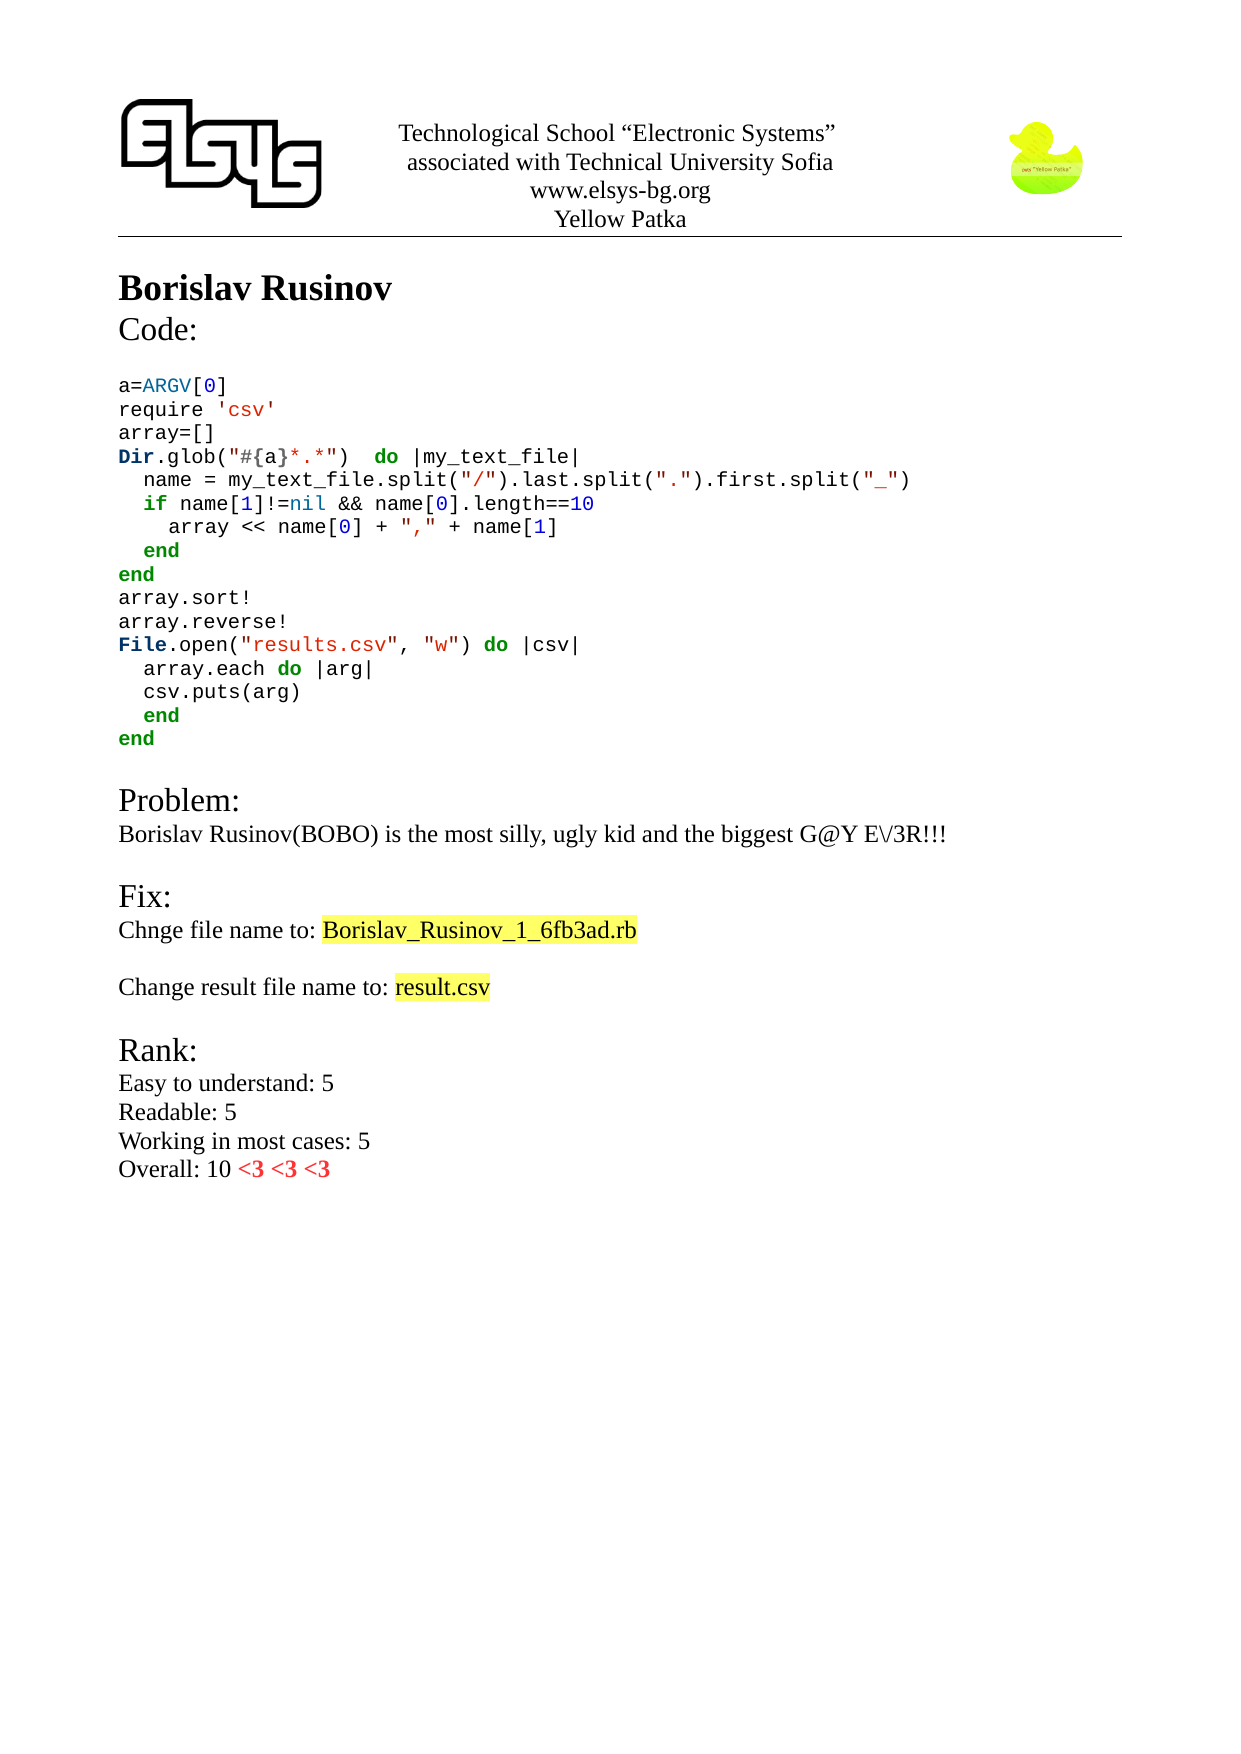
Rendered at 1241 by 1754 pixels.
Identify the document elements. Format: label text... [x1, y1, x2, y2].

text Readable: 5 [118, 1097, 1122, 1126]
picture [121, 99, 322, 208]
text Code: [118, 309, 1122, 347]
text array.sort! [118, 587, 1122, 611]
text Easy to understand: 5 [118, 1068, 1122, 1097]
text end [118, 540, 1122, 564]
text end [118, 705, 1122, 728]
text array=[] [118, 422, 1122, 446]
text File.open("results.csv", "w") do |csv| [118, 634, 1122, 658]
text csv.puts(arg) [118, 681, 1122, 705]
text Overall: 10 <3 <3 <3 [118, 1154, 1122, 1183]
text Fix: [118, 877, 1122, 915]
text a=ARGV[0] [118, 376, 1122, 399]
text name = my_text_file.split("/").last.split(".").first.split("_") [118, 469, 1122, 493]
text Borislav Rusinov(BOBO) is the most silly, ugly kid and the biggest G@Y E\/3R!!! [118, 819, 1122, 848]
text array.each do |arg| [118, 658, 1122, 681]
text end [118, 564, 1122, 587]
text array << name[0] + "," + name[1] [118, 517, 1122, 540]
text end [118, 728, 1122, 752]
text require 'csv' [118, 399, 1122, 422]
text Chnge file name to: Borislav_Rusinov_1_6fb3ad.rb [118, 915, 1122, 944]
text array.reverse! [118, 611, 1122, 634]
text Dir.glob("#{a}*.*") do |my_text_file| [118, 446, 1122, 469]
text Working in most cases: 5 [118, 1126, 1122, 1154]
text if name[1]!=nil && name[0].length==10 [118, 493, 1122, 517]
text Problem: [118, 781, 1122, 819]
text Borislav Rusinov [118, 266, 1131, 309]
text Change result file name to: result.csv [118, 972, 1122, 1001]
picture [972, 84, 1119, 232]
text Rank: [118, 1030, 1122, 1068]
